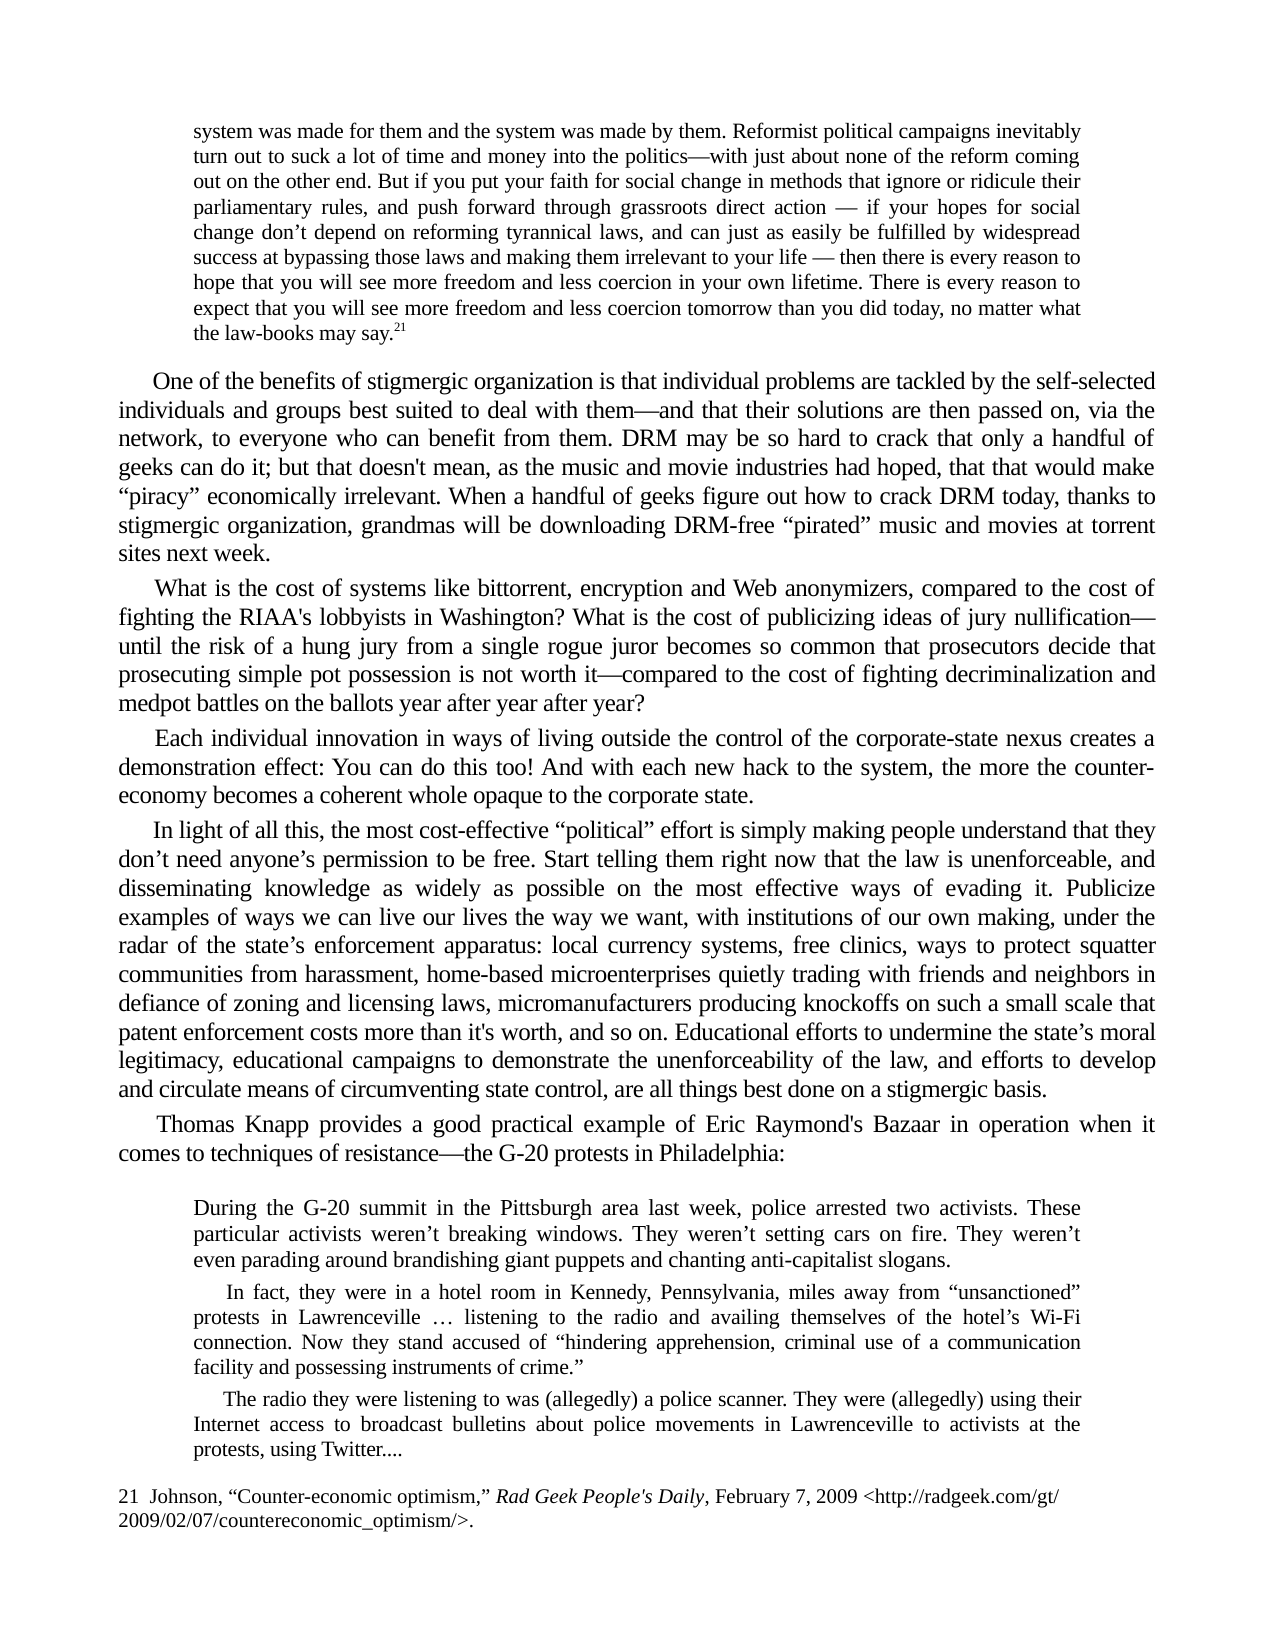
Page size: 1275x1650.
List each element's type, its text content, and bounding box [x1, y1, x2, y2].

text During the G-20 summit in the Pittsburgh area last week, police arrested two activists. These particular activists weren’t breaking windows. They weren’t setting cars on fire. They weren’t even parading around brandishing giant puppets and chanting anti-capitalist slogans. [193, 1193, 1082, 1273]
text In light of all this, the most cost-effective “political” effort is simply making people understand that they don’t need anyone’s permission to be free. Start telling them right now that the law is unenforceable, and disseminating knowledge as widely as possible on the most effective ways of evading it. Publicize examples of ways we can live our lives the way we want, with institutions of our own making, under the radar of the state’s enforcement apparatus: local currency systems, free clinics, ways to protect squatter communities from harassment, home-based microenterprises quietly trading with friends and neighbors in defiance of zoning and licensing laws, micromanufacturers producing knockoffs on such a small scale that patent enforcement costs more than it's worth, and so on. Educational efforts to undermine the state’s moral legitimacy, educational campaigns to demonstrate the unenforceability of the law, and efforts to develop and circulate means of circumventing state control, are all things best done on a stigmergic basis. [118, 815, 1157, 1103]
text The radio they were listening to was (allegedly) a police scanner. They were (allegedly) using their Internet access to broadcast bulletins about police movements in Lawrenceville to activists at the protests, using Twitter.... [193, 1386, 1082, 1461]
text Johnson, “Counter-economic optimism,” Rad Geek People's Daily, February 7, 2009 <http://radgeek.com/gt/ 2009/02/07/countereconomic_optimism/>. [118, 1484, 1157, 1532]
text What is the cost of systems like bittorrent, encryption and Web anonymizers, compared to the cost of fighting the RIAA's lobbyists in Washington? What is the cost of publicizing ideas of jury nullification—until the risk of a hung jury from a single rogue juror becomes so common that prosecutors decide that prosecuting simple pot possession is not worth it—compared to the cost of fighting decriminalization and medpot battles on the ballots year after year after year? [118, 573, 1157, 717]
text In fact, they were in a hotel room in Kennedy, Pennsylvania, miles away from “unsanctioned” protests in Lawrenceville … listening to the radio and availing themselves of the hotel’s Wi-Fi connection. Now they stand accused of “hindering apprehension, criminal use of a communication facility and possessing instruments of crime.” [193, 1279, 1082, 1379]
text system was made for them and the system was made by them. Reformist political campaigns inevitably turn out to suck a lot of time and money into the politics—with just about none of the reform coming out on the other end. But if you put your faith for social change in methods that ignore or ridicule their parliamentary rules, and push forward through grassroots direct action — if your hopes for social change don’t depend on reforming tyrannical laws, and can just as easily be fulfilled by widespread success at bypassing those laws and making them irrelevant to your life — then there is every reason to hope that you will see more freedom and less coercion in your own lifetime. There is every reason to expect that you will see more freedom and less coercion tomorrow than you did today, no matter what the law-books may say. [193, 118, 1082, 345]
text Thomas Knapp provides a good practical example of Eric Raymond's Bazaar in operation when it comes to techniques of resistance—the G-20 protests in Philadelphia: [118, 1109, 1157, 1166]
text Each individual innovation in ways of living outside the control of the corporate-state nexus creates a demonstration effect: You can do this too! And with each new hack to the system, the more the counter-economy becomes a coherent whole opaque to the corporate state. [118, 723, 1157, 809]
text One of the benefits of stigmergic organization is that individual problems are tackled by the self-selected individuals and groups best suited to deal with them—and that their solutions are then passed on, via the network, to everyone who can benefit from them. DRM may be so hard to crack that only a handful of geeks can do it; but that doesn't mean, as the music and movie industries had hoped, that that would make “piracy” economically irrelevant. When a handful of geeks figure out how to crack DRM today, thanks to stigmergic organization, grandmas will be downloading DRM-free “pirated” music and movies at torrent sites next week. [118, 366, 1157, 567]
